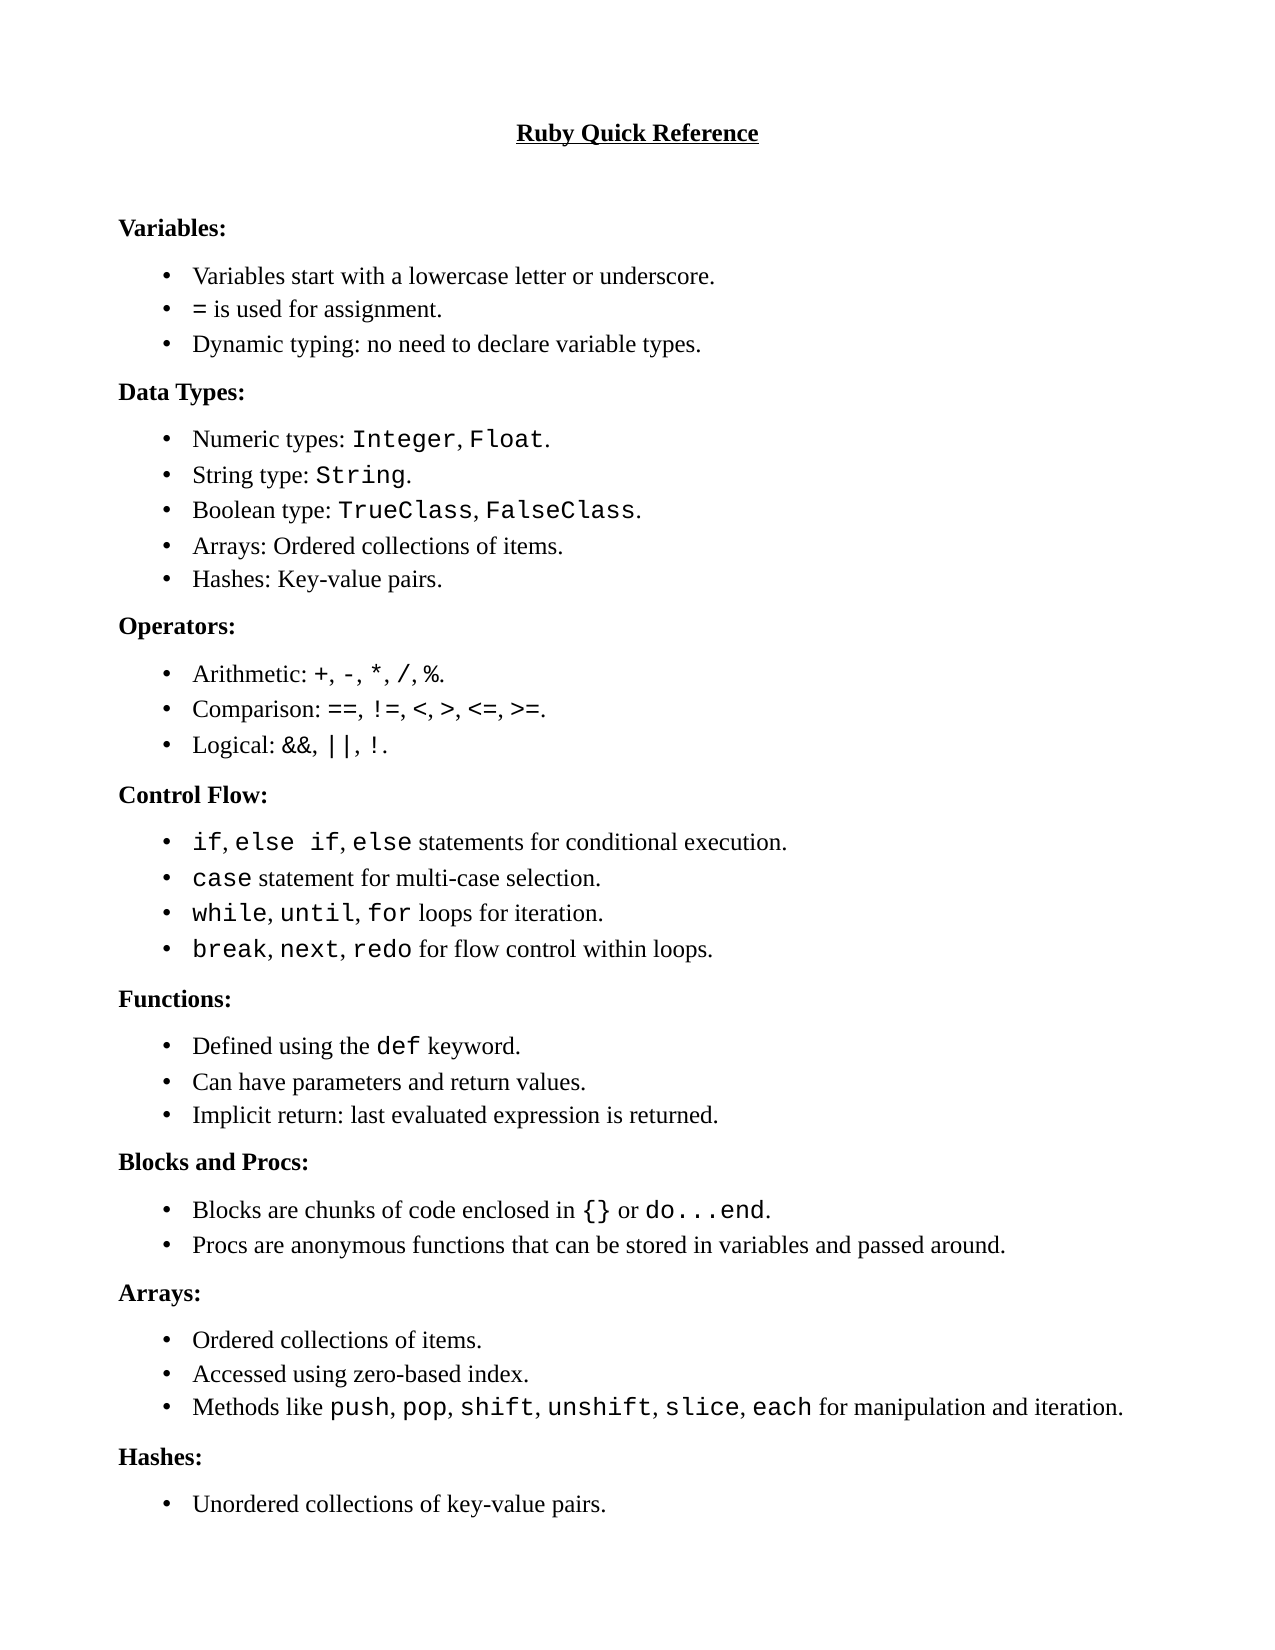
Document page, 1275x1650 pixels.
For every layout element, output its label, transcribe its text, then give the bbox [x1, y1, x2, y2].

list Arithmetic: +, -, *, /, %. [162, 659, 1157, 690]
list Variables start with a lowercase letter or underscore. [162, 261, 1157, 290]
list while, until, for loops for iteration. [162, 898, 1157, 929]
list String type: String. [162, 460, 1157, 491]
list Methods like push, pop, shift, unshift, slice, each for manipulation and iteration. [162, 1392, 1157, 1422]
list Boolean type: TrueClass, FalseClass. [162, 495, 1157, 526]
list Unordered collections of key-value pairs. [162, 1489, 1157, 1518]
list = is used for assignment. [162, 294, 1157, 325]
text Arrays: [118, 1278, 1157, 1307]
list Blocks are chunks of code enclosed in {} or do...end. [162, 1195, 1157, 1226]
list if, else if, else statements for conditional execution. [162, 827, 1157, 858]
text Hashes: [118, 1442, 1157, 1470]
text Functions: [118, 984, 1157, 1012]
text Control Flow: [118, 780, 1157, 809]
text Data Types: [118, 377, 1157, 406]
list case statement for multi-case selection. [162, 863, 1157, 894]
text Ruby Quick Reference [118, 118, 1157, 147]
list Can have parameters and return values. [162, 1067, 1157, 1096]
list Accessed using zero-based index. [162, 1359, 1157, 1387]
list Comparison: ==, !=, <, >, <=, >=. [162, 694, 1157, 725]
list Dynamic typing: no need to declare variable types. [162, 329, 1157, 358]
text Blocks and Procs: [118, 1147, 1157, 1176]
list Defined using the def keyword. [162, 1031, 1157, 1062]
list Hashes: Key-value pairs. [162, 564, 1157, 593]
text Operators: [118, 611, 1157, 640]
list Procs are anonymous functions that can be stored in variables and passed around. [162, 1230, 1157, 1259]
list Logical: &&, ||, !. [162, 730, 1157, 761]
list Implicit return: last evaluated expression is returned. [162, 1100, 1157, 1128]
text Variables: [118, 213, 1157, 242]
list Ordered collections of items. [162, 1326, 1157, 1354]
list Arrays: Ordered collections of items. [162, 531, 1157, 559]
list break, next, redo for flow control within loops. [162, 934, 1157, 964]
list Numeric types: Integer, Float. [162, 424, 1157, 455]
